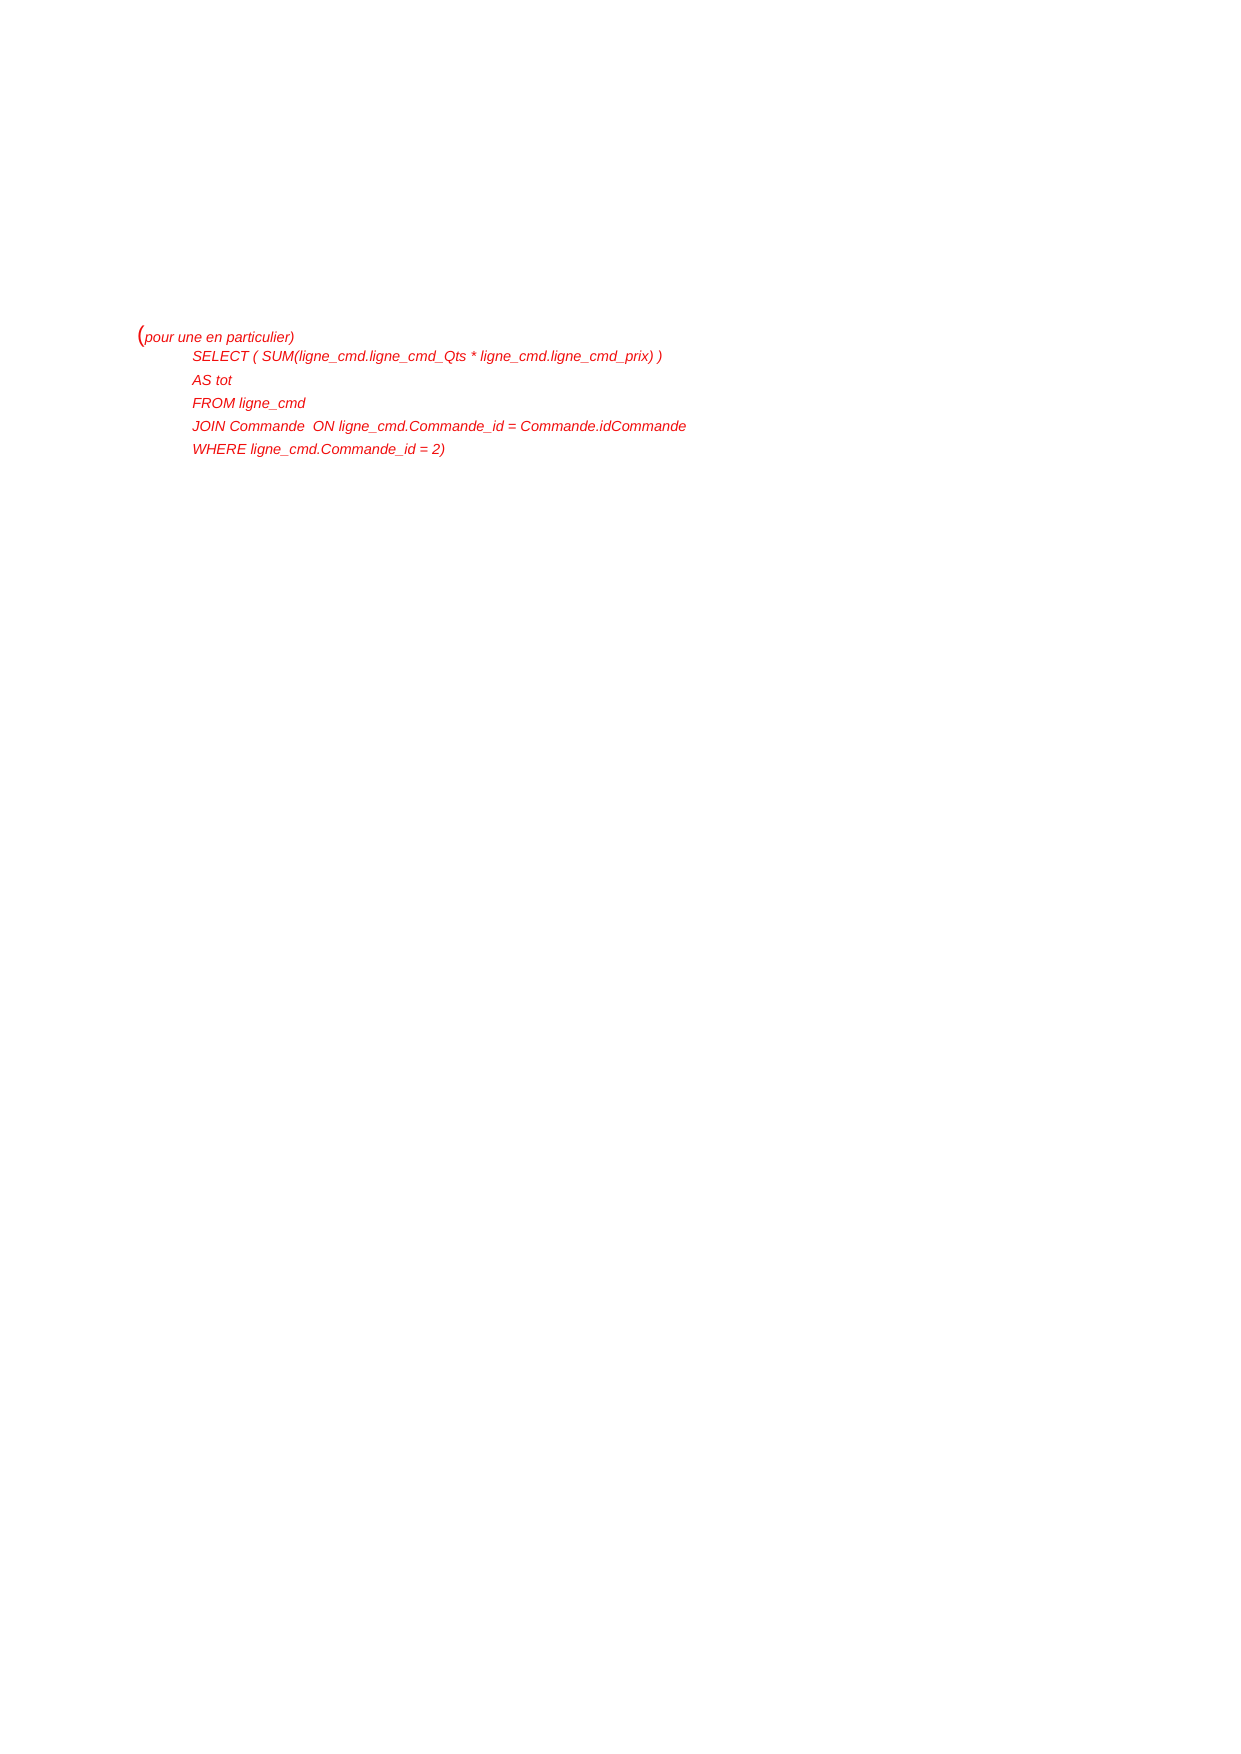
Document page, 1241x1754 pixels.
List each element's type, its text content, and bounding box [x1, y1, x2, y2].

text FROM ligne_cmd [118, 394, 1122, 411]
text AS tot [118, 371, 1122, 388]
text JOIN Commande ON ligne_cmd.Commande_id = Commande.idCommande [118, 417, 1122, 434]
text (pour une en particulier) [118, 319, 1122, 348]
text SELECT ( SUM(ligne_cmd.ligne_cmd_Qts * ligne_cmd.ligne_cmd_prix) ) [118, 348, 1122, 365]
text WHERE ligne_cmd.Commande_id = 2) [118, 441, 1122, 457]
